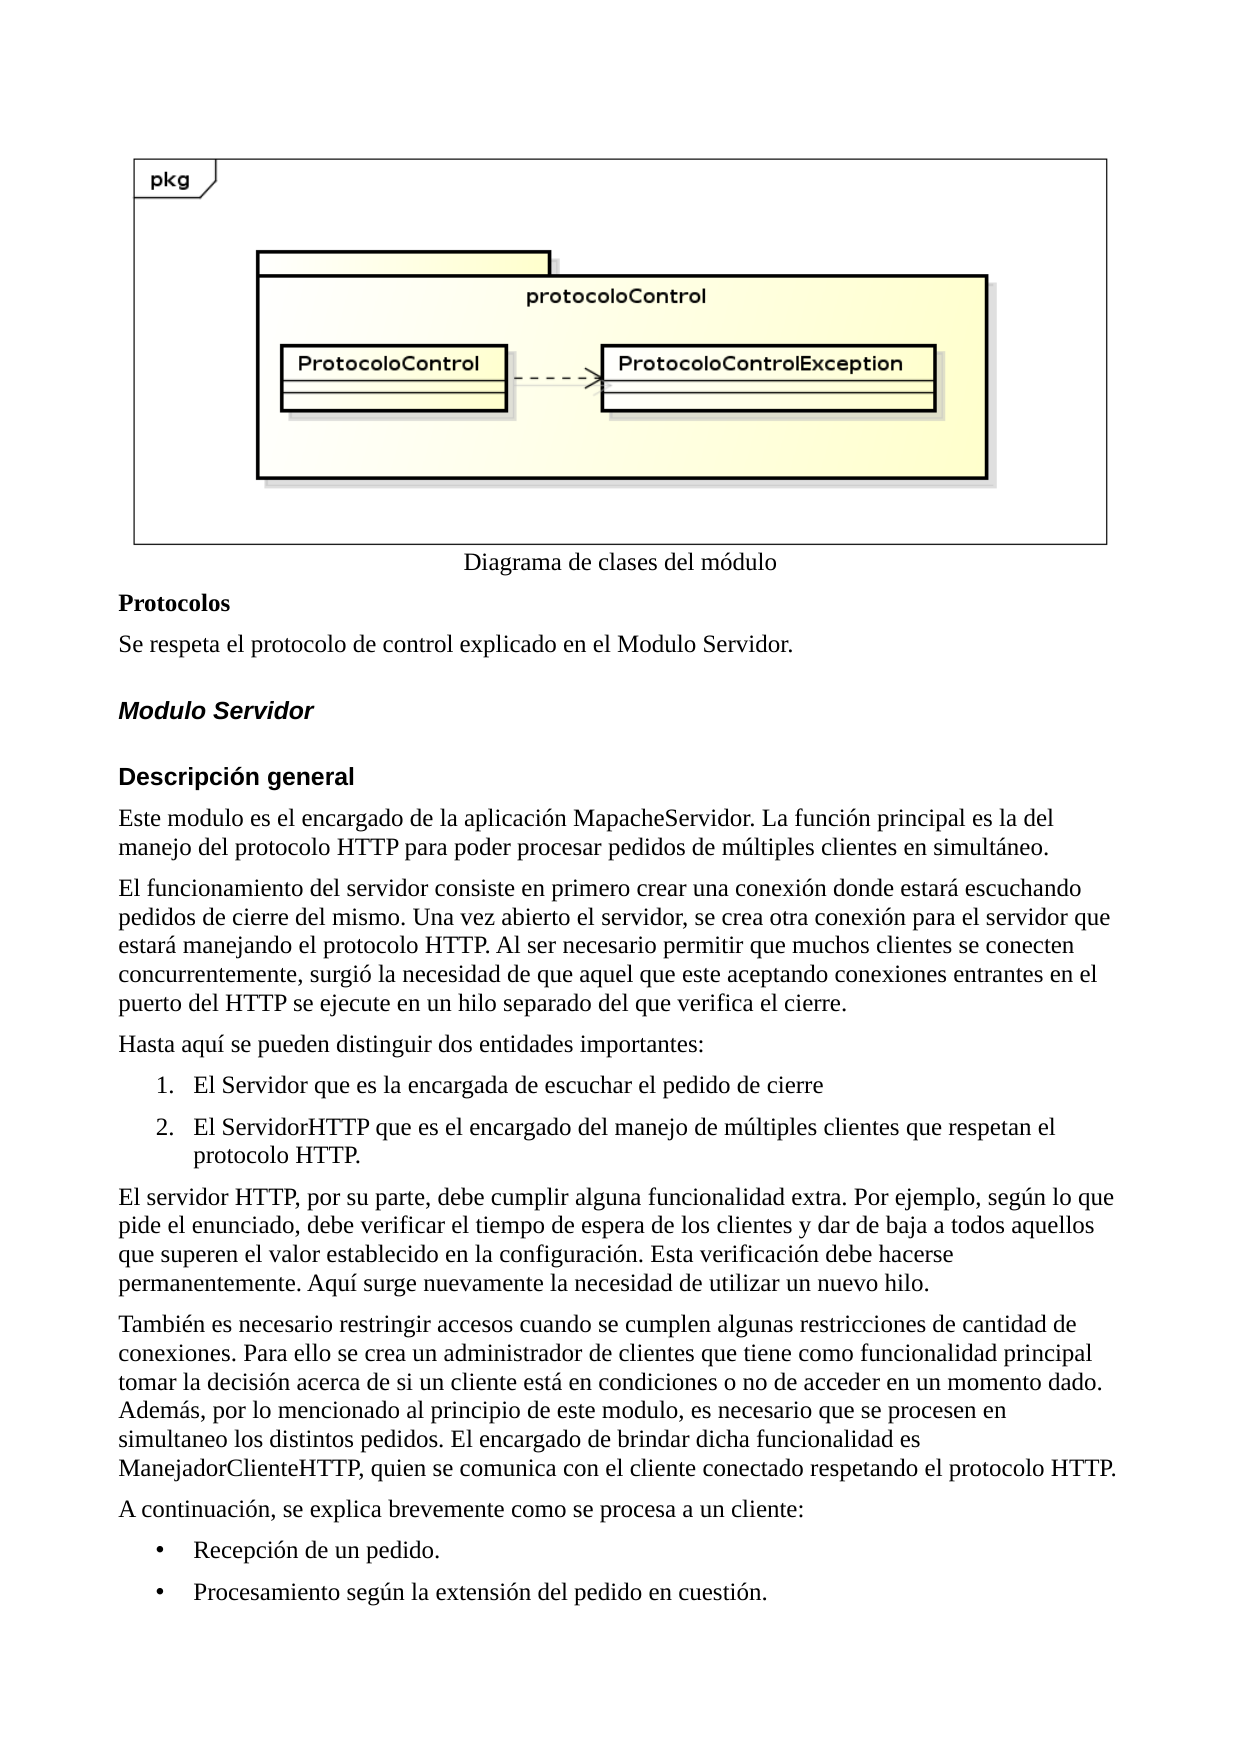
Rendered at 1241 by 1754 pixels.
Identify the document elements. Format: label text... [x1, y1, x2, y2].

text Este modulo es el encargado de la aplicación MapacheServidor. La función principal es la del manejo del protocolo HTTP para poder procesar pedidos de múltiples clientes en simultáneo. [118, 803, 1122, 860]
text A continuación, se explica brevemente como se procesa a un cliente: [118, 1494, 1122, 1523]
text El servidor HTTP, por su parte, debe cumplir alguna funcionalidad extra. Por ejemplo, según lo que pide el enunciado, debe verificar el tiempo de espera de los clientes y dar de baja a todos aquellos que superen el valor establecido en la configuración. Esta verificación debe hacerse permanentemente. Aquí surge nuevamente la necesidad de utilizar un nuevo hilo. [118, 1182, 1122, 1297]
text Se respeta el protocolo de control explicado en el Modulo Servidor. [118, 629, 1122, 658]
list Procesamiento según la extensión del pedido en cuestión. [156, 1577, 1122, 1605]
text Diagrama de clases del módulo [118, 548, 1122, 576]
text El funcionamiento del servidor consiste en primero crear una conexión donde estará escuchando pedidos de cierre del mismo. Una vez abierto el servidor, se crea otra conexión para el servidor que estará manejando el protocolo HTTP. Al ser necesario permitir que muchos clientes se conecten concurrentemente, surgió la necesidad de que aquel que este aceptando conexiones entrantes en el puerto del HTTP se ejecute en un hilo separado del que verifica el cierre. [118, 873, 1122, 1017]
list Recepción de un pedido. [156, 1535, 1122, 1564]
text [118, 118, 1122, 143]
picture [118, 143, 1123, 548]
list El Servidor que es la encargada de escuchar el pedido de cierre [156, 1070, 1122, 1099]
text Protocolos [118, 588, 1122, 617]
text También es necesario restringir accesos cuando se cumplen algunas restricciones de cantidad de conexiones. Para ello se crea un administrador de clientes que tiene como funcionalidad principal tomar la decisión acerca de si un cliente está en condiciones o no de acceder en un momento dado. Además, por lo mencionado al principio de este modulo, es necesario que se procesen en simultaneo los distintos pedidos. El encargado de brindar dicha funcionalidad es ManejadorClienteHTTP, quien se comunica con el cliente conectado respetando el protocolo HTTP. [118, 1309, 1122, 1482]
subtitle Modulo Servidor [118, 696, 1122, 724]
text Hasta aquí se pueden distinguir dos entidades importantes: [118, 1029, 1122, 1058]
list El ServidorHTTP que es el encargado del manejo de múltiples clientes que respetan el protocolo HTTP. [156, 1112, 1122, 1169]
subtitle Descripción general [118, 762, 1122, 790]
